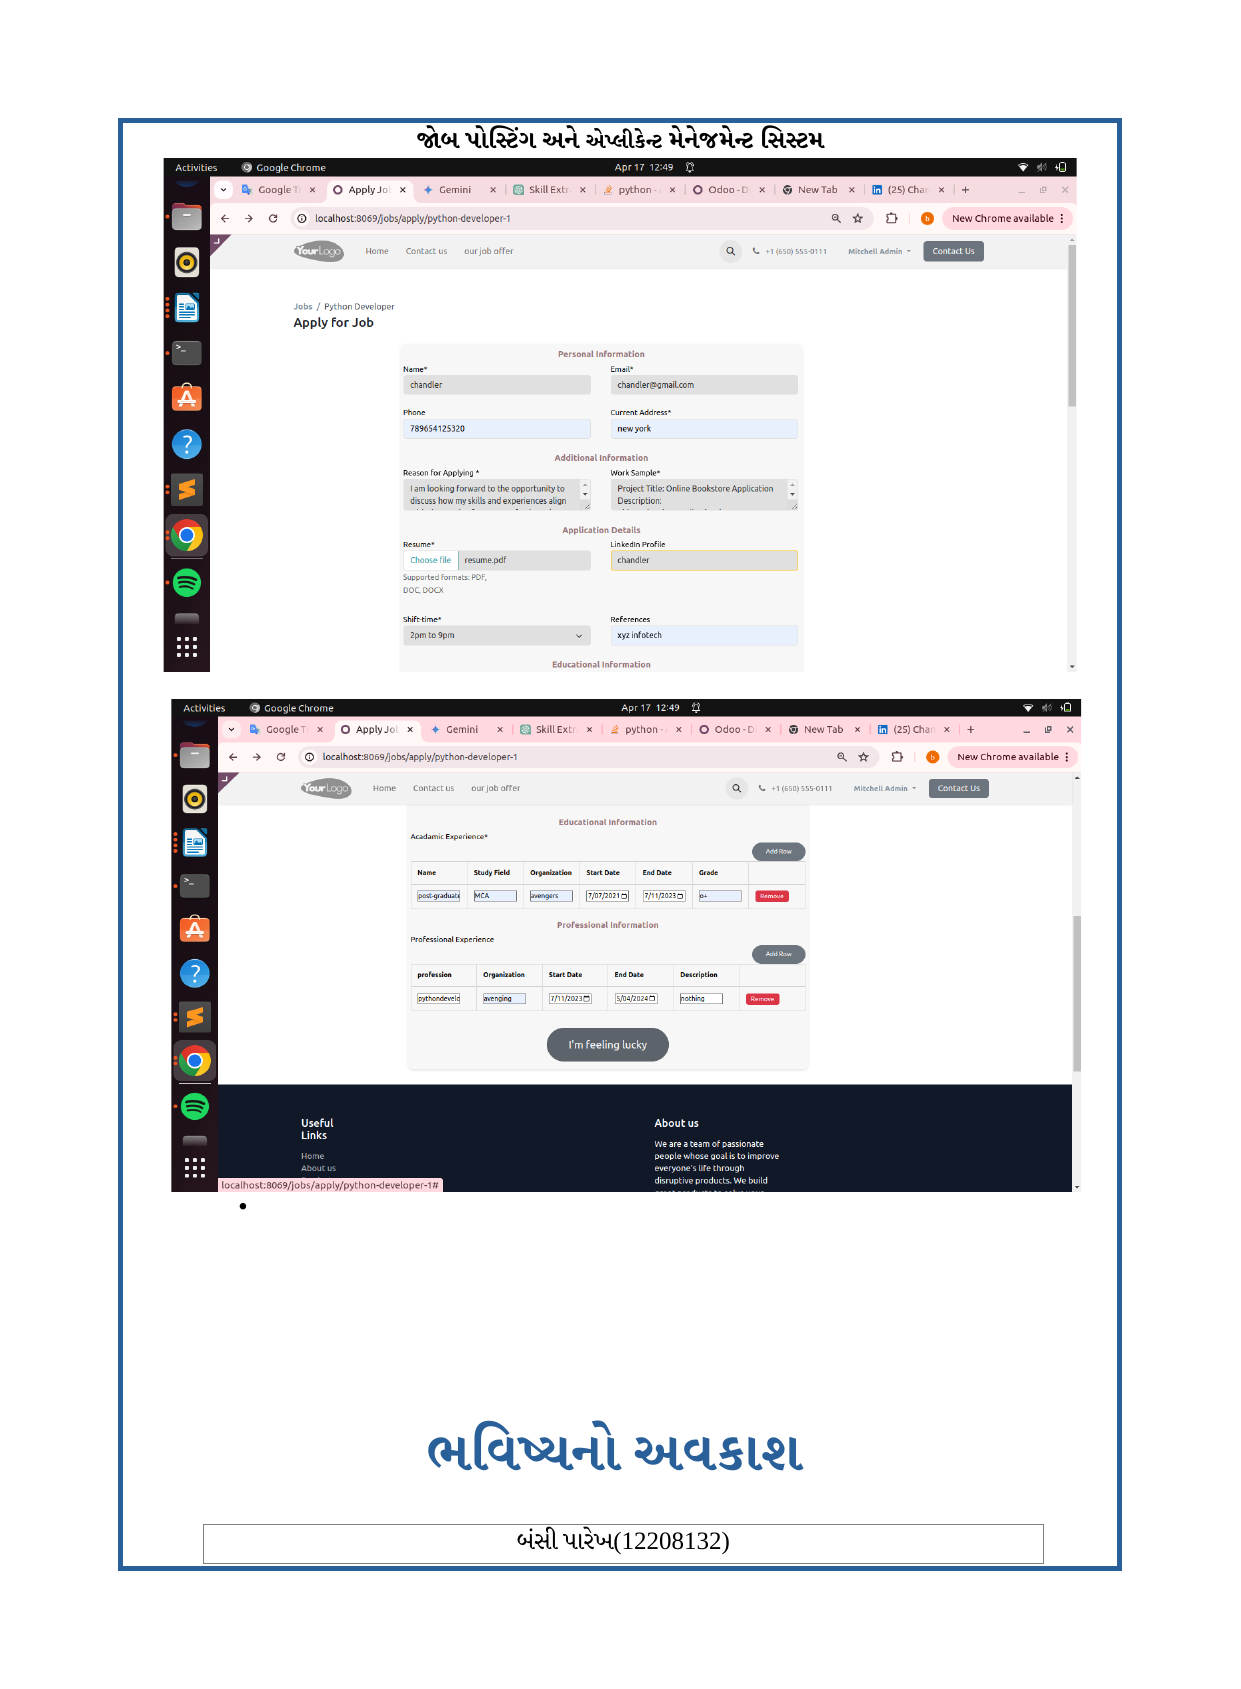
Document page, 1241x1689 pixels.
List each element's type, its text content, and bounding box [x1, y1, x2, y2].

picture [163, 158, 1077, 672]
list ભવિષ્યનો અવકાશ [238, 158, 1114, 1492]
picture [171, 699, 1082, 1192]
